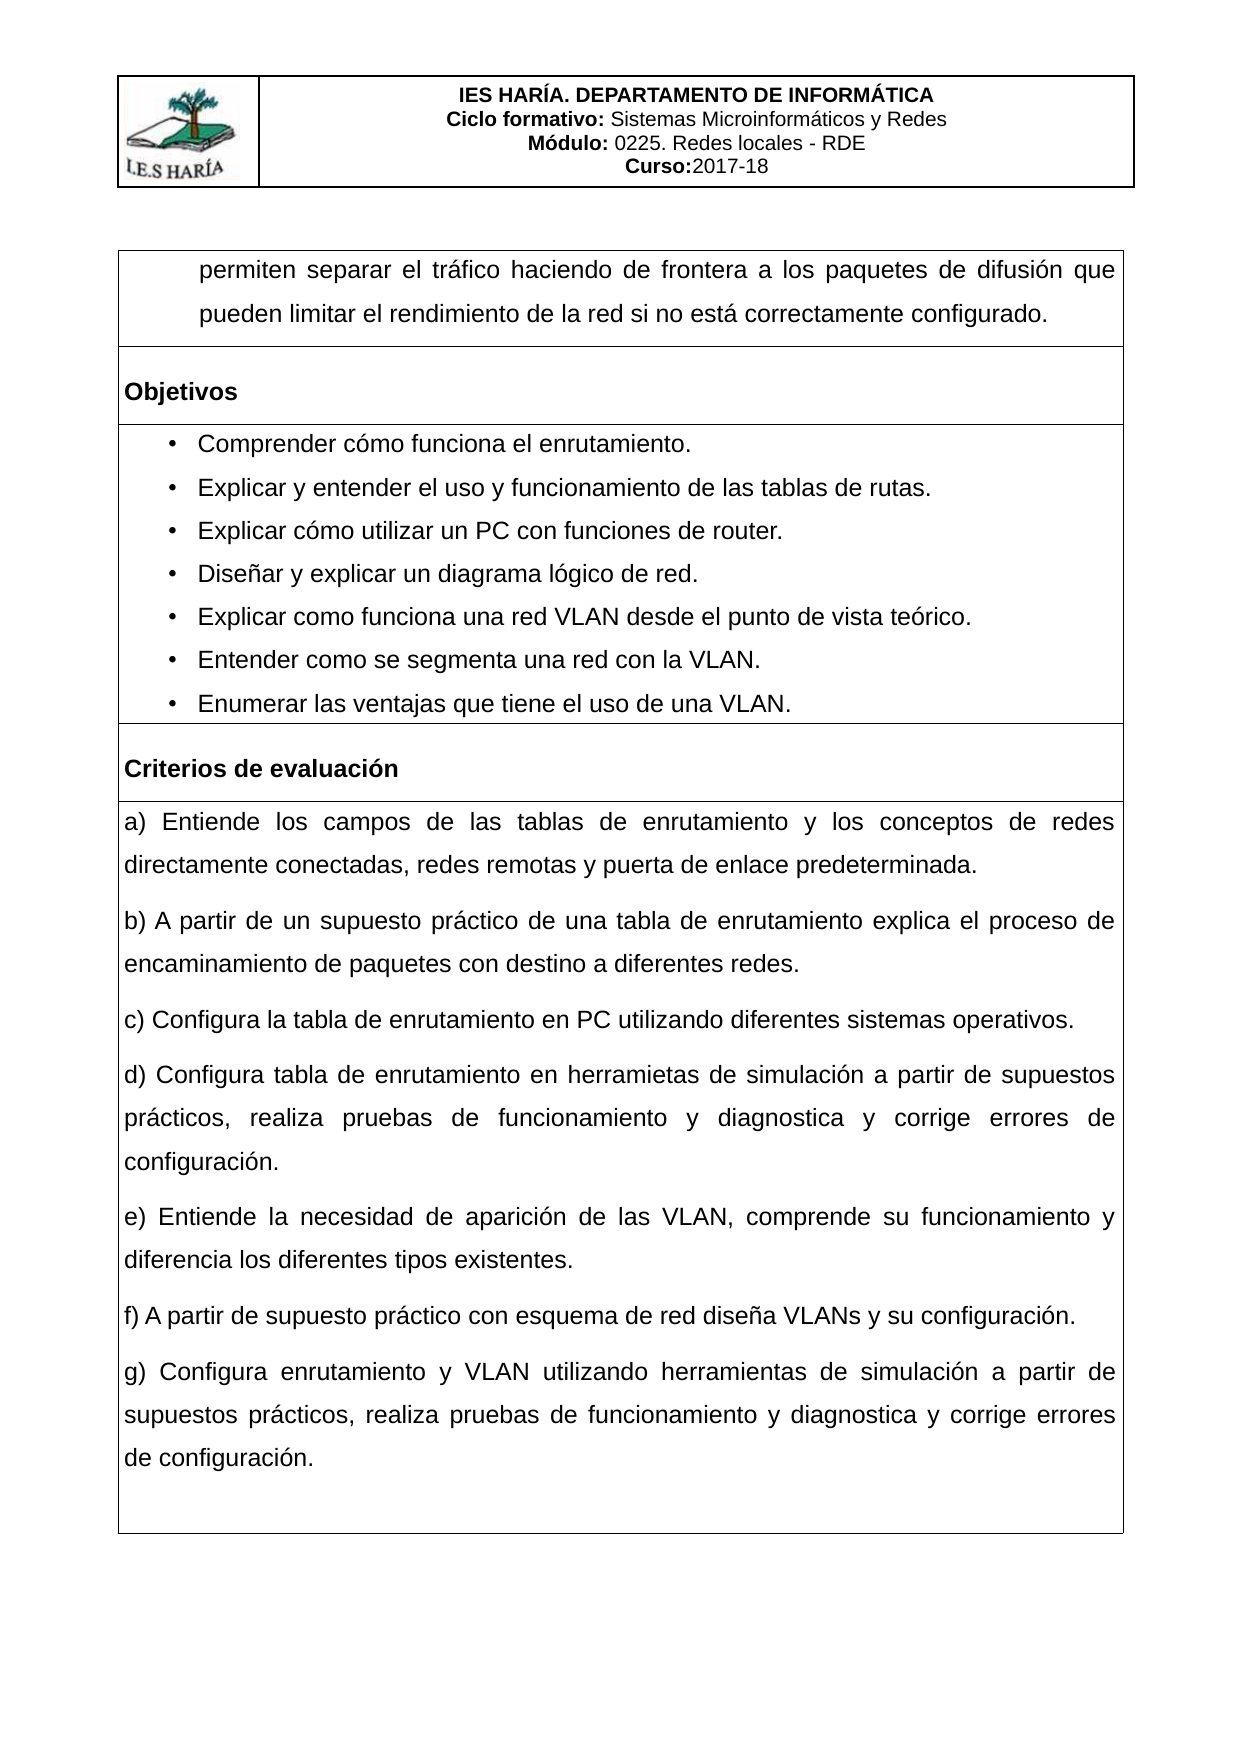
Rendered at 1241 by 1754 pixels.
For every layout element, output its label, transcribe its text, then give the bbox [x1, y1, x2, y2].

table_cell permiten separar el tráfico haciendo de frontera a los paquetes de difusión que pueden limitar el rendimiento de la red si no está correctamente configurado. [119, 251, 1123, 346]
table_cell Criterios de evaluación [119, 724, 1123, 801]
table_cell a) Entiende los campos de las tablas de enrutamiento y los conceptos de redes directamente conectadas, redes remotas y puerta de enlace predeterminada. b) A partir de un supuesto práctico de una tabla de enrutamiento explica el proceso de encaminamiento de paquetes con destino a diferentes redes. c) Configura la tabla de enrutamiento en PC utilizando diferentes sistemas operativos. d) Configura tabla de enrutamiento en herramietas de simulación a partir de supuestos prácticos, realiza pruebas de funcionamiento y diagnostica y corrige errores de configuración. e) Entiende la necesidad de aparición de las VLAN, comprende su funcionamiento y diferencia los diferentes tipos existentes. f) A partir de supuesto práctico con esquema de red diseña VLANs y su configuración. g) Configura enrutamiento y VLAN utilizando herramientas de simulación a partir de supuestos prácticos, realiza pruebas de funcionamiento y diagnostica y corrige errores de configuración. [119, 802, 1123, 1533]
table_cell Objetivos [119, 347, 1123, 423]
picture [123, 82, 241, 180]
table_cell Comprender cómo funciona el enrutamiento. Explicar y entender el uso y funcionamiento de las tablas de rutas. Explicar cómo utilizar un PC con funciones de router. Diseñar y explicar un diagrama lógico de red. Explicar como funciona una red VLAN desde el punto de vista teórico. Entender como se segmenta una red con la VLAN. Enumerar las ventajas que tiene el uso de una VLAN. [119, 425, 1123, 723]
